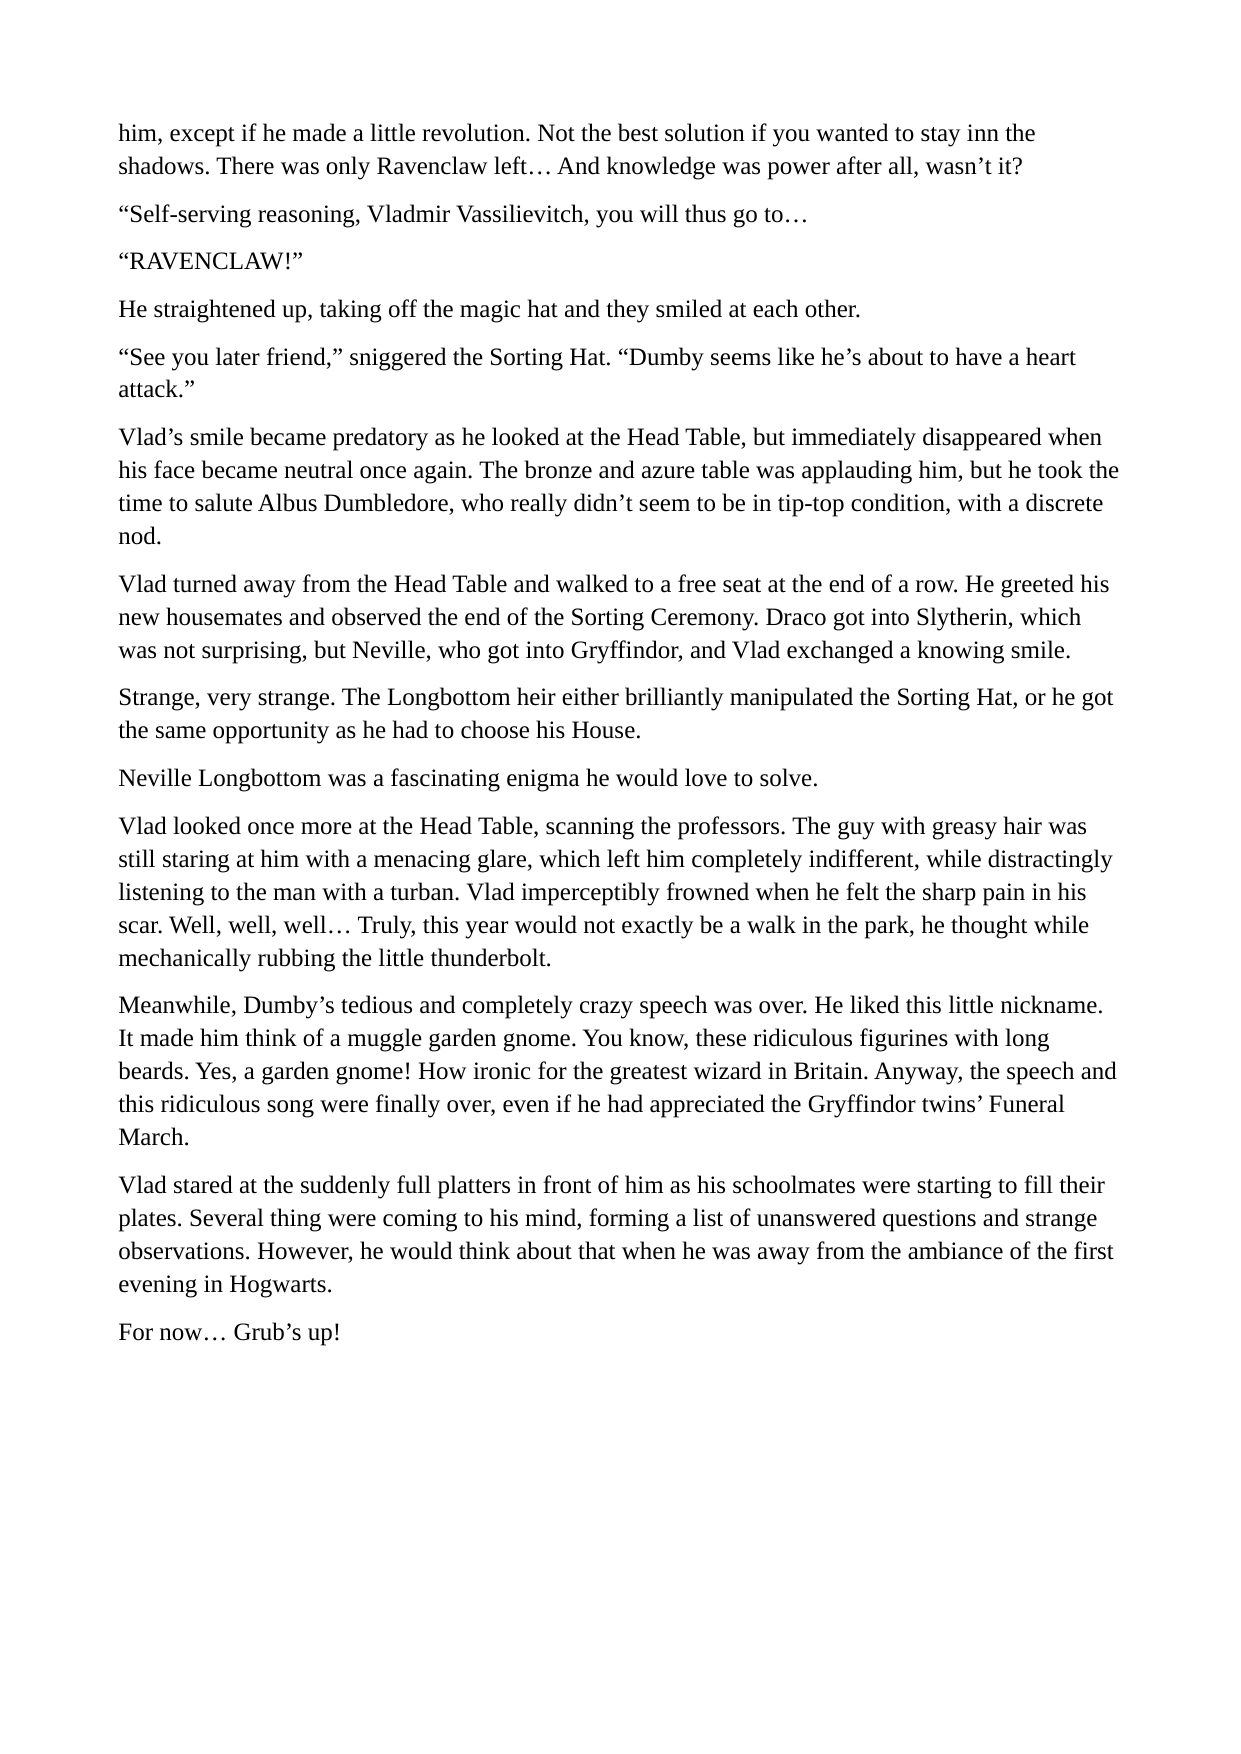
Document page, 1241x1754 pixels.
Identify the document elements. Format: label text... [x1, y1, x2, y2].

text For now… Grub’s up! [118, 1317, 1122, 1346]
text Neville Longbottom was a fascinating enigma he would love to solve. [118, 763, 1122, 792]
text “Self-serving reasoning, Vladmir Vassilievitch, you will thus go to… [118, 199, 1122, 227]
text “RAVENCLAW!” [118, 246, 1122, 275]
text Vlad looked once more at the Head Table, scanning the professors. The guy with greasy hair was still staring at him with a menacing glare, which left him completely indifferent, while distractingly listening to the man with a turban. Vlad imperceptibly frowned when he felt the sharp pain in his scar. Well, well, well… Truly, this year would not exactly be a walk in the park, he thought while mechanically rubbing the little thunderbolt. [118, 811, 1122, 972]
text Vlad’s smile became predatory as he looked at the Head Table, but immediately disappeared when his face became neutral once again. The bronze and azure table was applauding him, but he took the time to salute Albus Dumbledore, who really didn’t seem to be in tip-top condition, with a discrete nod. [118, 422, 1122, 550]
text Strange, very strange. The Longbottom heir either brilliantly manipulated the Sorting Hat, or he got the same opportunity as he had to choose his House. [118, 682, 1122, 744]
text He straightened up, taking off the magic hat and they smiled at each other. [118, 294, 1122, 323]
text “See you later friend,” sniggered the Sorting Hat. “Dumby seems like he’s about to have a heart attack.” [118, 342, 1122, 403]
text him, except if he made a little revolution. Not the best solution if you wanted to stay inn the shadows. There was only Ravenclaw left… And knowledge was power after all, wasn’t it? [118, 118, 1122, 180]
text Meanwhile, Dumby’s tedious and completely crazy speech was over. He liked this little nickname. It made him think of a muggle garden gnome. You know, these ridiculous figurines with long beards. Yes, a garden gnome! How ironic for the greatest wizard in Britain. Anyway, the speech and this ridiculous song were finally over, even if he had appreciated the Gryffindor twins’ Funeral March. [118, 990, 1122, 1151]
text Vlad stared at the suddenly full platters in front of him as his schoolmates were starting to fill their plates. Several thing were coming to his mind, forming a list of unanswered questions and strange observations. However, he would think about that when he was away from the ambiance of the first evening in Hogwarts. [118, 1170, 1122, 1298]
text Vlad turned away from the Head Table and walked to a free seat at the end of a row. He greeted his new housemates and observed the end of the Sorting Ceremony. Draco got into Slytherin, which was not surprising, but Neville, who got into Gryffindor, and Vlad exchanged a knowing smile. [118, 569, 1122, 664]
